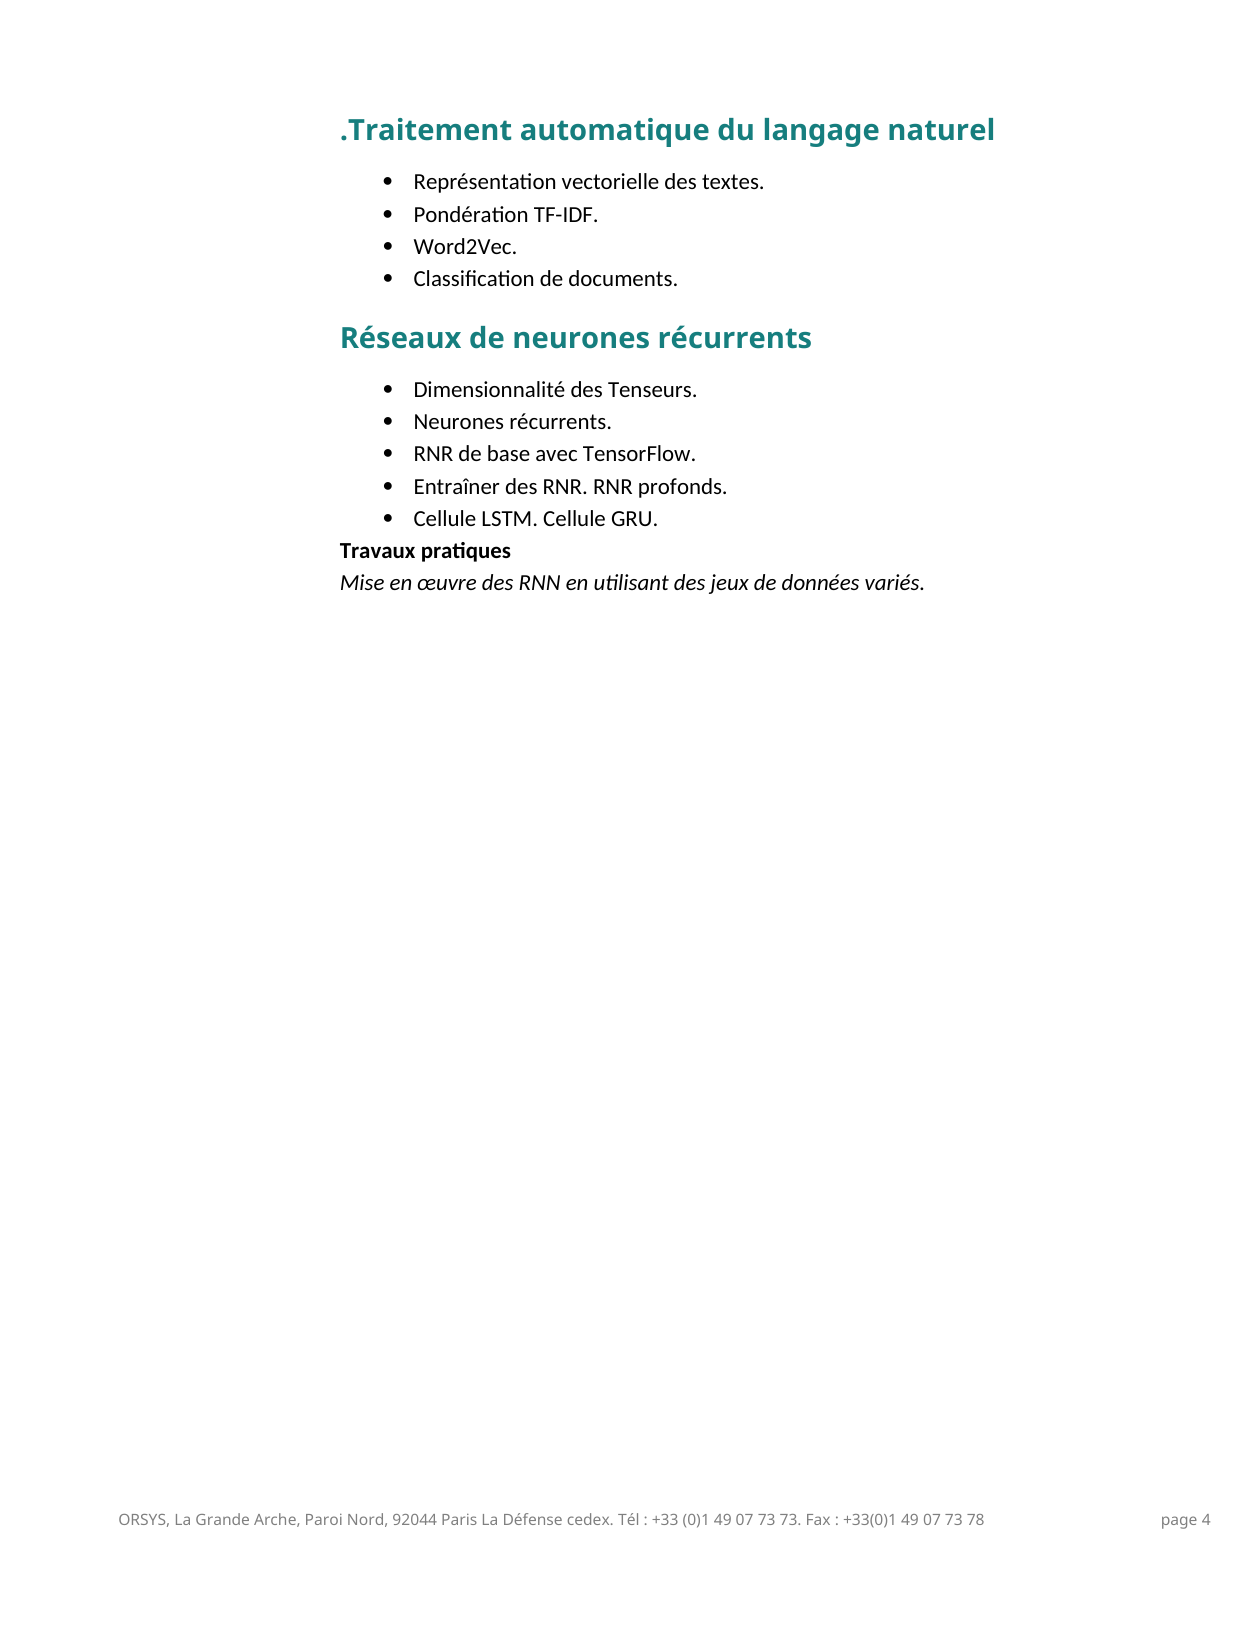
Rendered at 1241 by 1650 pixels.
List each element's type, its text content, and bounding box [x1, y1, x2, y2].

table_header [89, 89, 339, 613]
table_header Deep Learning avec Keras et Tensor Flow 2 Objectifs Comprendre l'évolution des réseaux de neurones et les raisons du succès actuel du Deep Learning Utiliser les bibliothèques de Deep Learning les plus populaires Comprendre les principes de conception, les outils de diagnostic et les effets des différents verrous et leviers Acquérir de l'expérience pratique sur plusieurs problèmes réels Introduction à la modélisation Introduction au logiciel Jupiter Notebook. Les étapes de construction d'un modèle. Les algorithmes supervisés et non supervisés. Le choix entre la régression et la classification. Travaux pratiques Utilisation de Jupiter Notebook. Procédures d'évaluation de modèles Les techniques de ré-échantillonnage en jeu d'apprentissage, de validation et de test. Test de représentativité des données d'apprentissage. Mesures de performance des modèles prédictifs. Matrice de confusion, de coût et la courbe ROC et AUC. Travaux pratiques Mise en place d'échantillonnage de jeux de donnes. Effectuer des tests d'évaluations sur plusieurs modèles fournis. Les algorithmes supervisés Le principe de régression linéaire univariée. La régression multivariée. La régression polynomiale. Support Vector Machines Random Forest Travaux pratiques Mise en œuvre des régressions et des classifications sur plusieurs types de données. Introduction à Tensorflow2 Concepts de base : tf.Variable, tf.GradientTape, tf.Module, tf.Tensor… Dimensionnalité et Tenseurs. Manipulation de matrices. Régression linéaire. Descente de gradient. Fournir des données à l’algorithme d’entraînement. Enregistrement et restauration des modèles. Visualisation de graphe et de courbes d’apprentissage. Démonstration Présentation des exemples de Machine Learning en classification et régression. Introduction aux réseaux de neurones artificiels Du biologique à l’artificiel. Entraînement d’un PMC (perceptron multicouche) avec Keras. Régler précisément les hyperparamètres d’un réseau de neurones avec Keras Tuner Entraînement de réseaux de neurones profonds Problèmes de disparition et d’explosion des gradients. Transfer Learning : réexploitation d’un réseau existant. Optimisateurs rapides. Éviter le sur-apprentissage grâce à la régularisation. Recommandations pratiques. Travaux pratiques Mise en œuvre d'un réseau de neurones à la manière du framework TensorFlow. Réseaux de neurones convolutifs Dimensionnalité des Tenseurs. L’architecture du cortex visuel. Couche de convolution. Couche de pooling. Architectures de CNN. Travaux pratiques Mise en œuvre des CNN en utilisant des jeux de données variés. Autoencodeurs Représentations efficaces des données. ACP avec un autoencodeur linéaire sous-complet. Autoencodeurs débruiteurs. Autoencodeurs de régularisation. Détection d’anomalie Travaux pratiques Mise en œuvre d'autoencodeurs en utilisant des jeux de données variés. Traitement automatique du langage naturel Représentation vectorielle des textes. Pondération TF-IDF. Word2Vec. Classification de documents. Réseaux de neurones récurrents Dimensionnalité des Tenseurs. Neurones récurrents. RNR de base avec TensorFlow. Entraîner des RNR. RNR profonds. Cellule LSTM. Cellule GRU. Travaux pratiques Mise en œuvre des RNN en utilisant des jeux de données variés. [340, 89, 1166, 613]
